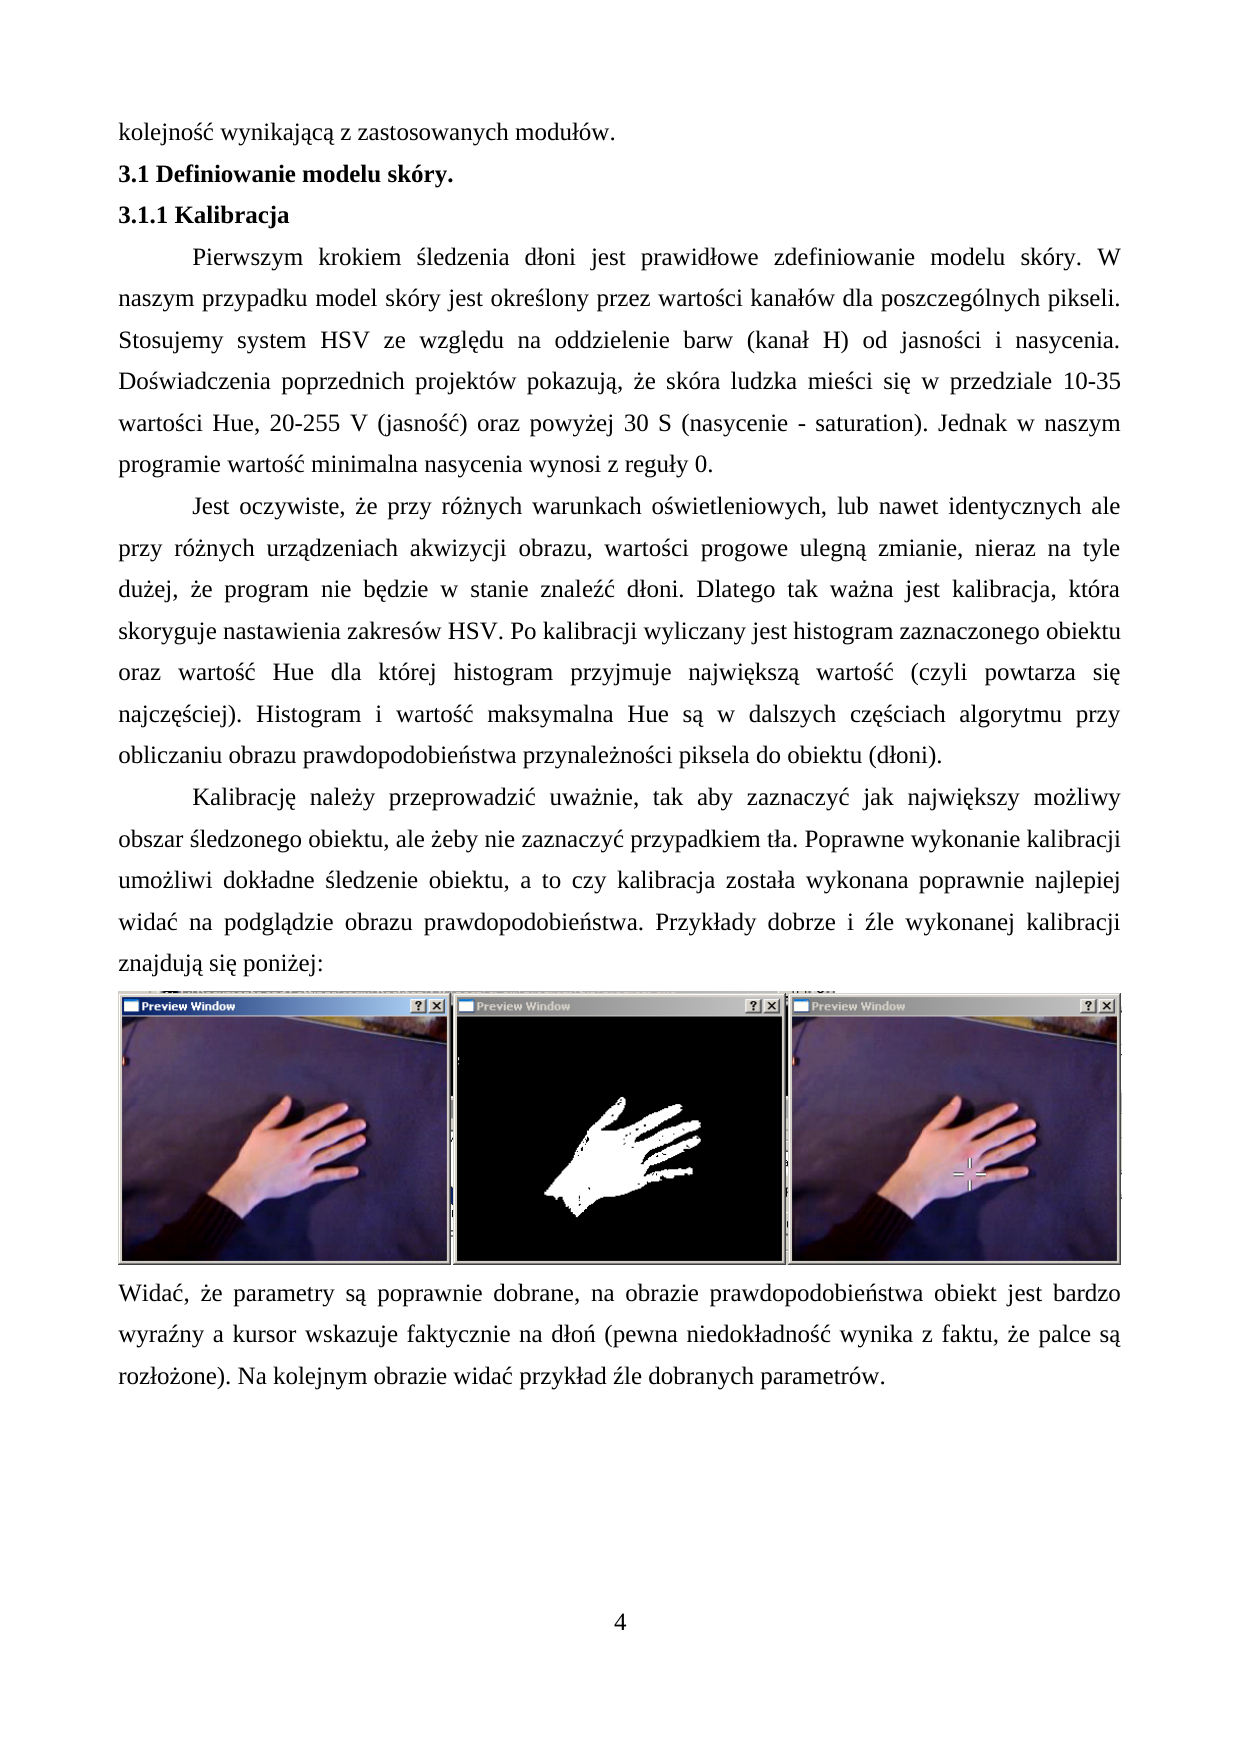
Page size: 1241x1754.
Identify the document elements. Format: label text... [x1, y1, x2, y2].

text kolejność wynikającą z zastosowanych modułów. [118, 118, 1122, 146]
picture [118, 991, 1122, 1265]
text 3.1 Definiowanie modelu skóry. [118, 160, 1122, 187]
text Kalibrację należy przeprowadzić uważnie, tak aby zaznaczyć jak największy możliwy obszar śledzonego obiektu, ale żeby nie zaznaczyć przypadkiem tła. Poprawne wykonanie kalibracji umożliwi dokładne śledzenie obiektu, a to czy kalibracja została wykonana poprawnie najlepiej widać na podglądzie obrazu prawdopodobieństwa. Przykłady dobrze i źle wykonanej kalibracji znajdują się poniżej: [118, 783, 1122, 977]
text Jest oczywiste, że przy różnych warunkach oświetleniowych, lub nawet identycznych ale przy różnych urządzeniach akwizycji obrazu, wartości progowe ulegną zmianie, nieraz na tyle dużej, że program nie będzie w stanie znaleźć dłoni. Dlatego tak ważna jest kalibracja, która skoryguje nastawienia zakresów HSV. Po kalibracji wyliczany jest histogram zaznaczonego obiektu oraz wartość Hue dla której histogram przyjmuje największą wartość (czyli powtarza się najczęściej). Histogram i wartość maksymalna Hue są w dalszych częściach algorytmu przy obliczaniu obrazu prawdopodobieństwa przynależności piksela do obiektu (dłoni). [118, 492, 1122, 769]
text Pierwszym krokiem śledzenia dłoni jest prawidłowe zdefiniowanie modelu skóry. W naszym przypadku model skóry jest określony przez wartości kanałów dla poszczególnych pikseli. Stosujemy system HSV ze względu na oddzielenie barw (kanał H) od jasności i nasycenia. Doświadczenia poprzednich projektów pokazują, że skóra ludzka mieści się w przedziale 10-35 wartości Hue, 20-255 V (jasność) oraz powyżej 30 S (nasycenie - saturation). Jednak w naszym programie wartość minimalna nasycenia wynosi z reguły 0. [118, 243, 1122, 478]
text Widać, że parametry są poprawnie dobrane, na obrazie prawdopodobieństwa obiekt jest bardzo wyraźny a kursor wskazuje faktycznie na dłoń (pewna niedokładność wynika z faktu, że palce są rozłożone). Na kolejnym obrazie widać przykład źle dobranych parametrów. [118, 1265, 1122, 1389]
text 3.1.1 Kalibracja [118, 201, 1122, 229]
